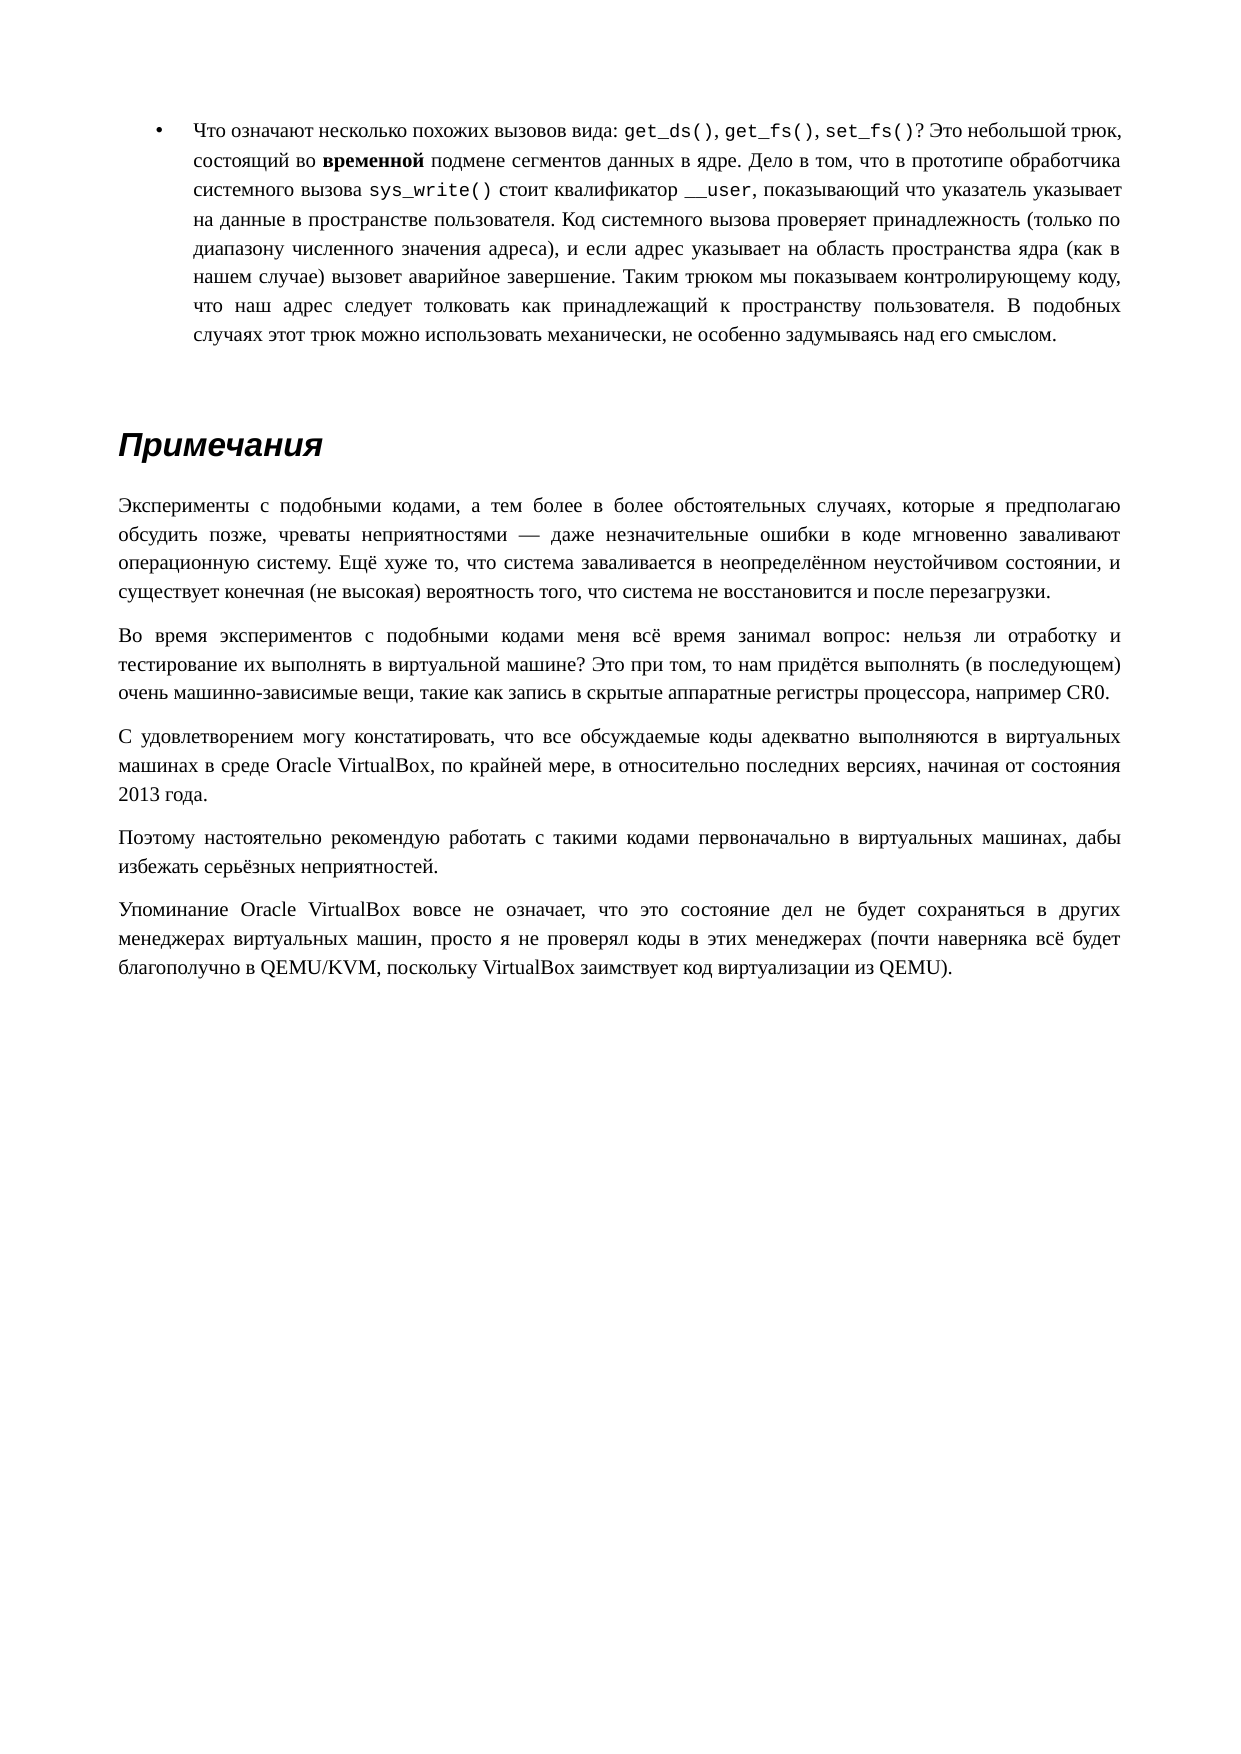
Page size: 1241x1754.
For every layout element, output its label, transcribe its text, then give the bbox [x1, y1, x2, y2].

text С удовлетворением могу констатировать, что все обсуждаемые коды адекватно выполняются в виртуальных машинах в среде Oracle VirtualBox, по крайней мере, в относительно последних версиях, начиная от состояния 2013 года. [118, 724, 1122, 806]
subtitle Примечания [118, 425, 1122, 463]
text Эксперименты с подобными кодами, а тем более в более обстоятельных случаях, которые я предполагаю обсудить позже, чреваты неприятностями — даже незначительные ошибки в коде мгновенно заваливают операционную систему. Ещё хуже то, что система заваливается в неопределённом неустойчивом состоянии, и существует конечная (не высокая) вероятность того, что система не восстановится и после перезагрузки. [118, 493, 1122, 603]
text Во время экспериментов с подобными кодами меня всё время занимал вопрос: нельзя ли отработку и тестирование их выполнять в виртуальной машине? Это при том, то нам придётся выполнять (в последующем) очень машинно-зависимые вещи, такие как запись в скрытые аппаратные регистры процессора, например CR0. [118, 623, 1122, 704]
text Упоминание Oracle VirtualBox вовсе не означает, что это состояние дел не будет сохраняться в других менеджерах виртуальных машин, просто я не проверял коды в этих менеджерах (почти наверняка всё будет благополучно в QEMU/KVM, поскольку VirtualBox заимствует код виртуализации из QEMU). [118, 897, 1122, 979]
list Что означают несколько похожих вызовов вида: get_ds(), get_fs(), set_fs()? Это небольшой трюк, состоящий во временной подмене сегментов данных в ядре. Дело в том, что в прототипе обработчика системного вызова sys_write() стоит квалификатор __user, показывающий что указатель указывает на данные в пространстве пользователя. Код системного вызова проверяет принадлежность (только по диапазону численного значения адреса), и если адрес указывает на область пространства ядра (как в нашем случае) вызовет аварийное завершение. Таким трюком мы показываем контролирующему коду, что наш адрес следует толковать как принадлежащий к пространству пользователя. В подобных случаях этот трюк можно использовать механически, не особенно задумываясь над его смыслом. [156, 118, 1122, 346]
text Поэтому настоятельно рекомендую работать с такими кодами первоначально в виртуальных машинах, дабы избежать серьёзных неприятностей. [118, 825, 1122, 878]
